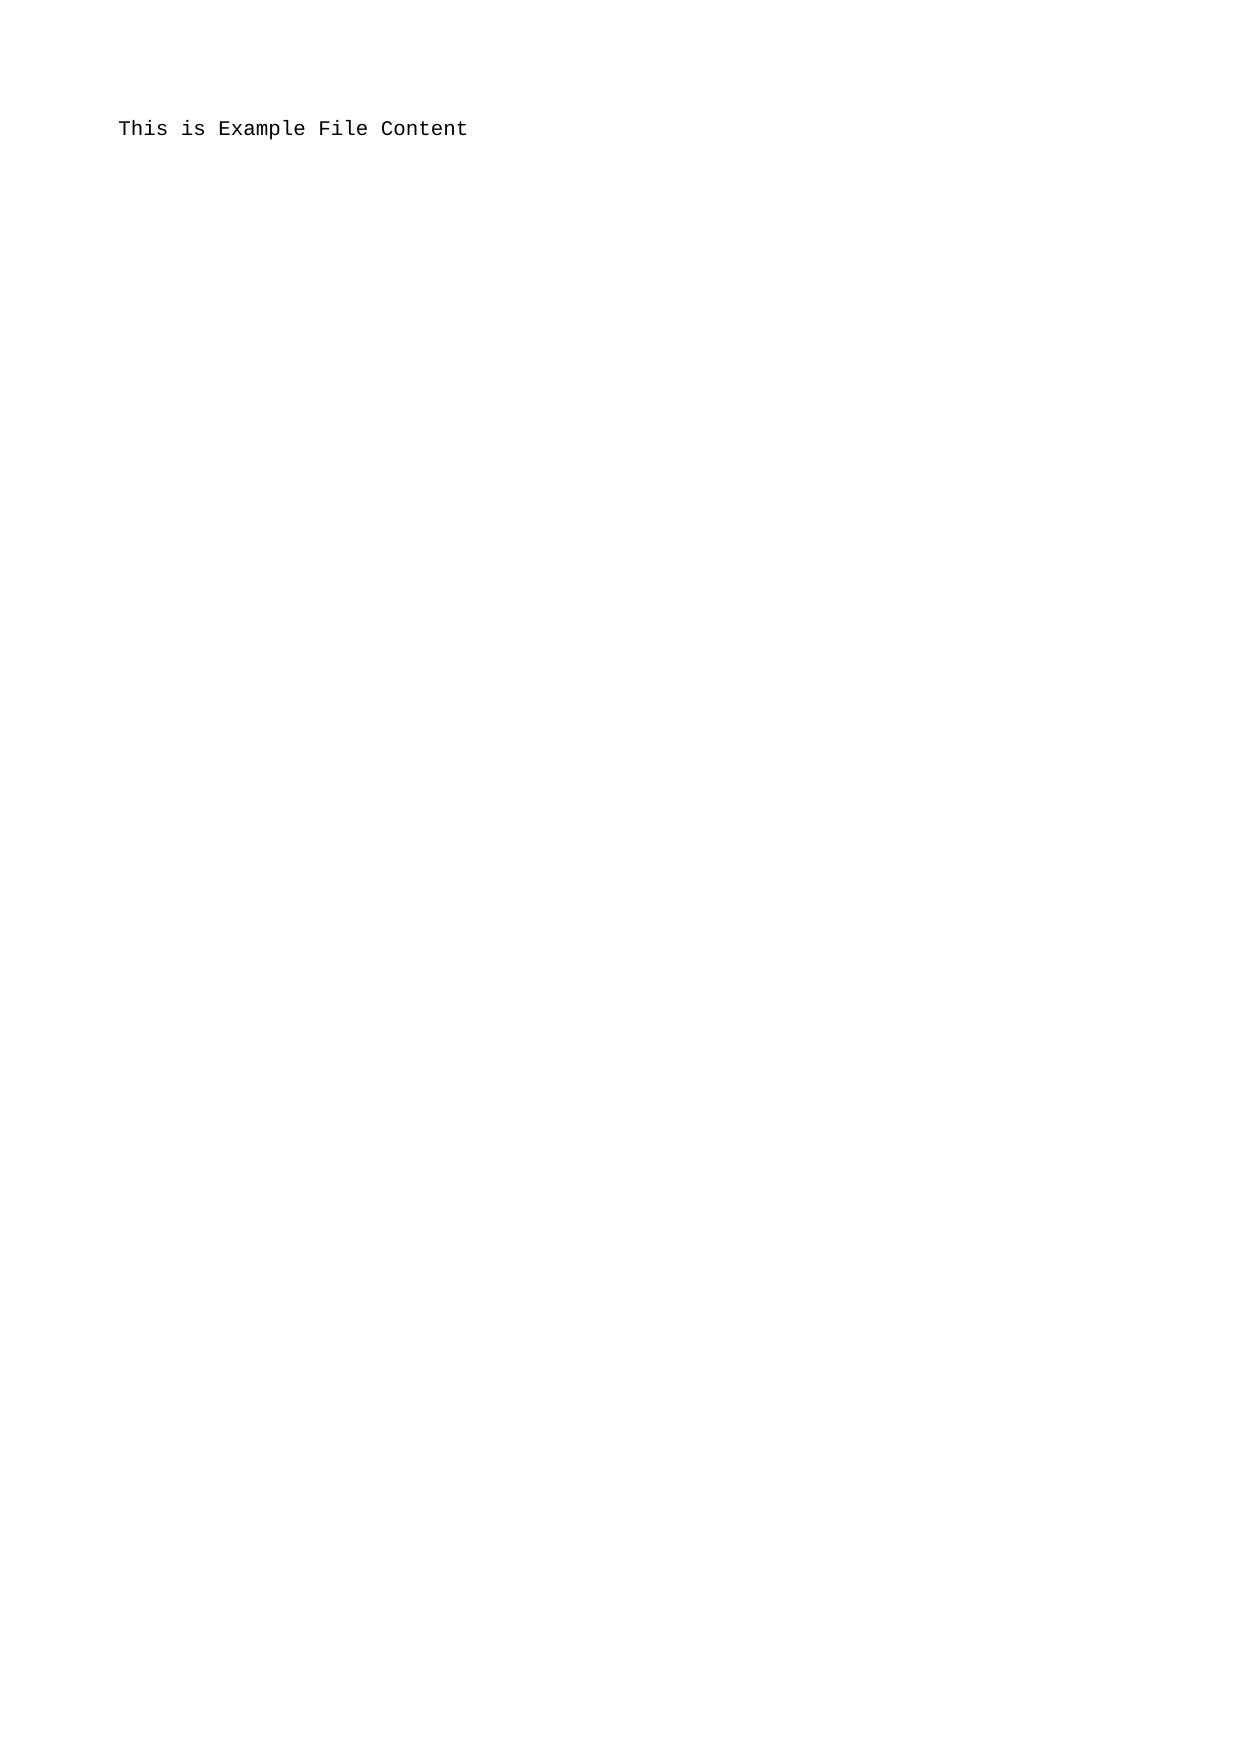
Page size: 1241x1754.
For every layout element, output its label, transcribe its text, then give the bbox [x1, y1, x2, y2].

text This is Example File Content [118, 118, 1122, 142]
